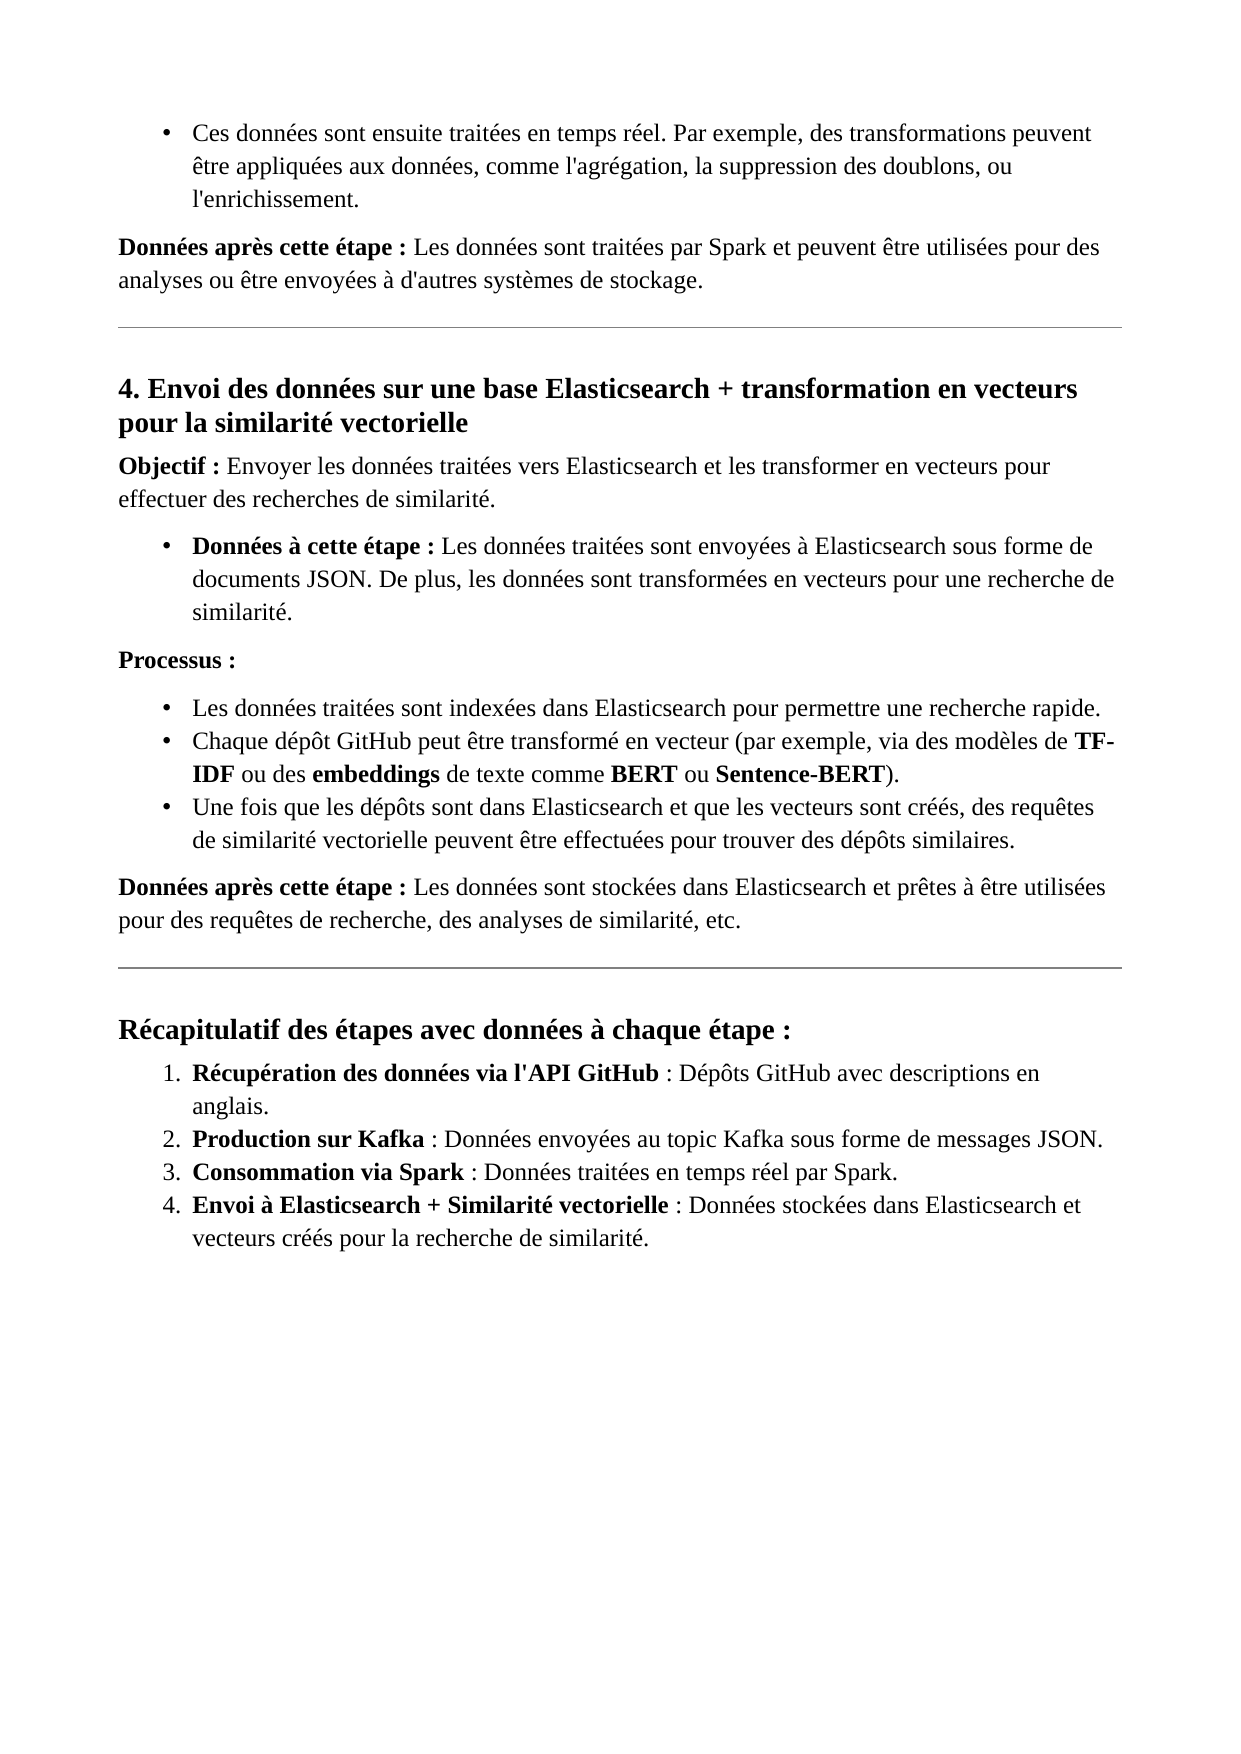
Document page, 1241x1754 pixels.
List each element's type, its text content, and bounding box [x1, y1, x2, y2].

subtitle 4. Envoi des données sur une base Elasticsearch + transformation en vecteurs pour la similarité vectorielle [118, 371, 1122, 438]
text Objectif : Envoyer les données traitées vers Elasticsearch et les transformer en vecteurs pour effectuer des recherches de similarité. [118, 451, 1122, 513]
list Production sur Kafka : Données envoyées au topic Kafka sous forme de messages JSON. [162, 1124, 1122, 1153]
list Chaque dépôt GitHub peut être transformé en vecteur (par exemple, via des modèles de TF-IDF ou des embeddings de texte comme BERT ou Sentence-BERT). [162, 726, 1122, 787]
list Récupération des données via l'API GitHub : Dépôts GitHub avec descriptions en anglais. [162, 1058, 1122, 1120]
list Les données traitées sont indexées dans Elasticsearch pour permettre une recherche rapide. [162, 693, 1122, 721]
text Données après cette étape : Les données sont traitées par Spark et peuvent être utilisées pour des analyses ou être envoyées à d'autres systèmes de stockage. [118, 232, 1122, 293]
list Données à cette étape : Les données traitées sont envoyées à Elasticsearch sous forme de documents JSON. De plus, les données sont transformées en vecteurs pour une recherche de similarité. [162, 531, 1122, 626]
list Consommation via Spark : Données traitées en temps réel par Spark. [162, 1157, 1122, 1186]
list Ces données sont ensuite traitées en temps réel. Par exemple, des transformations peuvent être appliquées aux données, comme l'agrégation, la suppression des doublons, ou l'enrichissement. [162, 118, 1122, 213]
text Données après cette étape : Les données sont stockées dans Elasticsearch et prêtes à être utilisées pour des requêtes de recherche, des analyses de similarité, etc. [118, 872, 1122, 934]
list Une fois que les dépôts sont dans Elasticsearch et que les vecteurs sont créés, des requêtes de similarité vectorielle peuvent être effectuées pour trouver des dépôts similaires. [162, 792, 1122, 853]
list Envoi à Elasticsearch + Similarité vectorielle : Données stockées dans Elasticsearch et vecteurs créés pour la recherche de similarité. [162, 1190, 1122, 1252]
subtitle Récapitulatif des étapes avec données à chaque étape : [118, 1012, 1122, 1045]
text Processus : [118, 645, 1122, 674]
